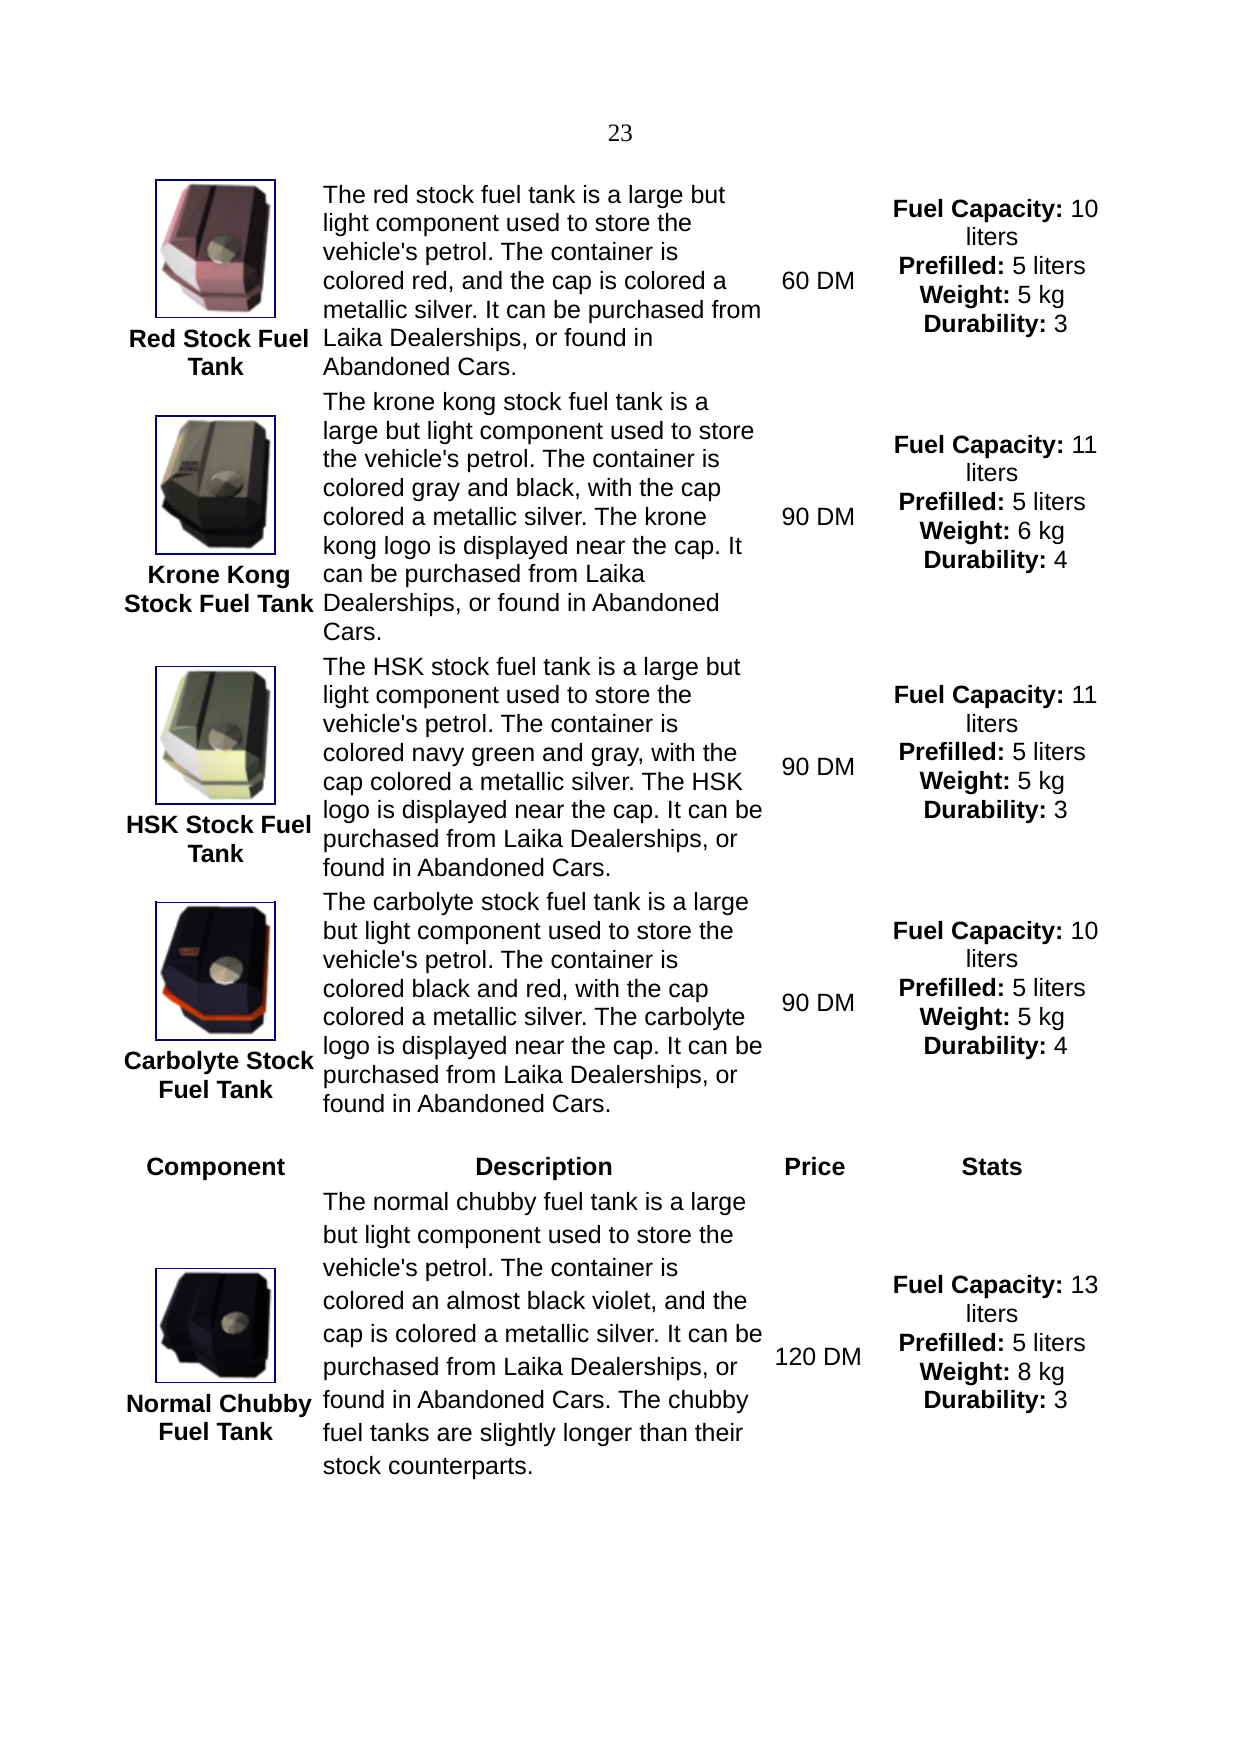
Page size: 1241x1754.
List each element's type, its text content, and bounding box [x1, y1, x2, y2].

table_cell Carbolyte Stock Fuel Tank [118, 885, 320, 1120]
table_cell The red stock fuel tank is a large but light component used to store the vehicle's petrol. The container is colored red, and the cap is colored a metallic silver. It can be purchased from Laika Dealerships, or found in Abandoned Cars. [320, 176, 768, 384]
table_cell Normal Chubby Fuel Tank [118, 1184, 320, 1530]
table_header Component [118, 1149, 320, 1184]
table_cell 90 DM [768, 384, 868, 649]
table_cell 60 DM [768, 176, 868, 384]
picture [157, 667, 274, 803]
table_cell The carbolyte stock fuel tank is a large but light component used to store the vehicle's petrol. The container is colored black and red, with the cap colored a metallic silver. The carbolyte logo is displayed near the cap. It can be purchased from Laika Dealerships, or found in Abandoned Cars. [320, 885, 768, 1120]
table_cell Krone Kong Stock Fuel Tank [118, 384, 320, 649]
table_cell Red Stock Fuel Tank [118, 176, 320, 384]
picture [157, 417, 274, 553]
table_cell Fuel Capacity: 10 liters Prefilled: 5 liters Weight: 5 kg Durability: 3 [868, 176, 1123, 384]
table_cell Fuel Capacity: 11 liters Prefilled: 5 liters Weight: 5 kg Durability: 3 [868, 649, 1123, 884]
table_cell 90 DM [768, 885, 868, 1120]
table_cell Fuel Capacity: 13 liters Prefilled: 5 liters Weight: 8 kg Durability: 3 [868, 1184, 1123, 1530]
table_header Price [768, 1149, 868, 1184]
table_header Stats [868, 1149, 1123, 1184]
table_cell Fuel Capacity: 10 liters Prefilled: 5 liters Weight: 5 kg Durability: 4 [868, 885, 1123, 1120]
table_cell The HSK stock fuel tank is a large but light component used to store the vehicle's petrol. The container is colored navy green and gray, with the cap colored a metallic silver. The HSK logo is displayed near the cap. It can be purchased from Laika Dealerships, or found in Abandoned Cars. [320, 649, 768, 884]
picture [157, 903, 274, 1039]
table_cell Fuel Capacity: 11 liters Prefilled: 5 liters Weight: 6 kg Durability: 4 [868, 384, 1123, 649]
table_cell The krone kong stock fuel tank is a large but light component used to store the vehicle's petrol. The container is colored gray and black, with the cap colored a metallic silver. The krone kong logo is displayed near the cap. It can be purchased from Laika Dealerships, or found in Abandoned Cars. [320, 384, 768, 649]
table_header Description [320, 1149, 768, 1184]
table_cell 90 DM [768, 649, 868, 884]
table_cell The normal chubby fuel tank is a large but light component used to store the vehicle's petrol. The container is colored an almost black violet, and the cap is colored a metallic silver. It can be purchased from Laika Dealerships, or found in Abandoned Cars. The chubby fuel tanks are slightly longer than their stock counterparts. [320, 1184, 768, 1530]
picture [157, 1269, 274, 1382]
table_cell HSK Stock Fuel Tank [118, 649, 320, 884]
table_cell 120 DM [768, 1184, 868, 1530]
picture [157, 181, 274, 317]
